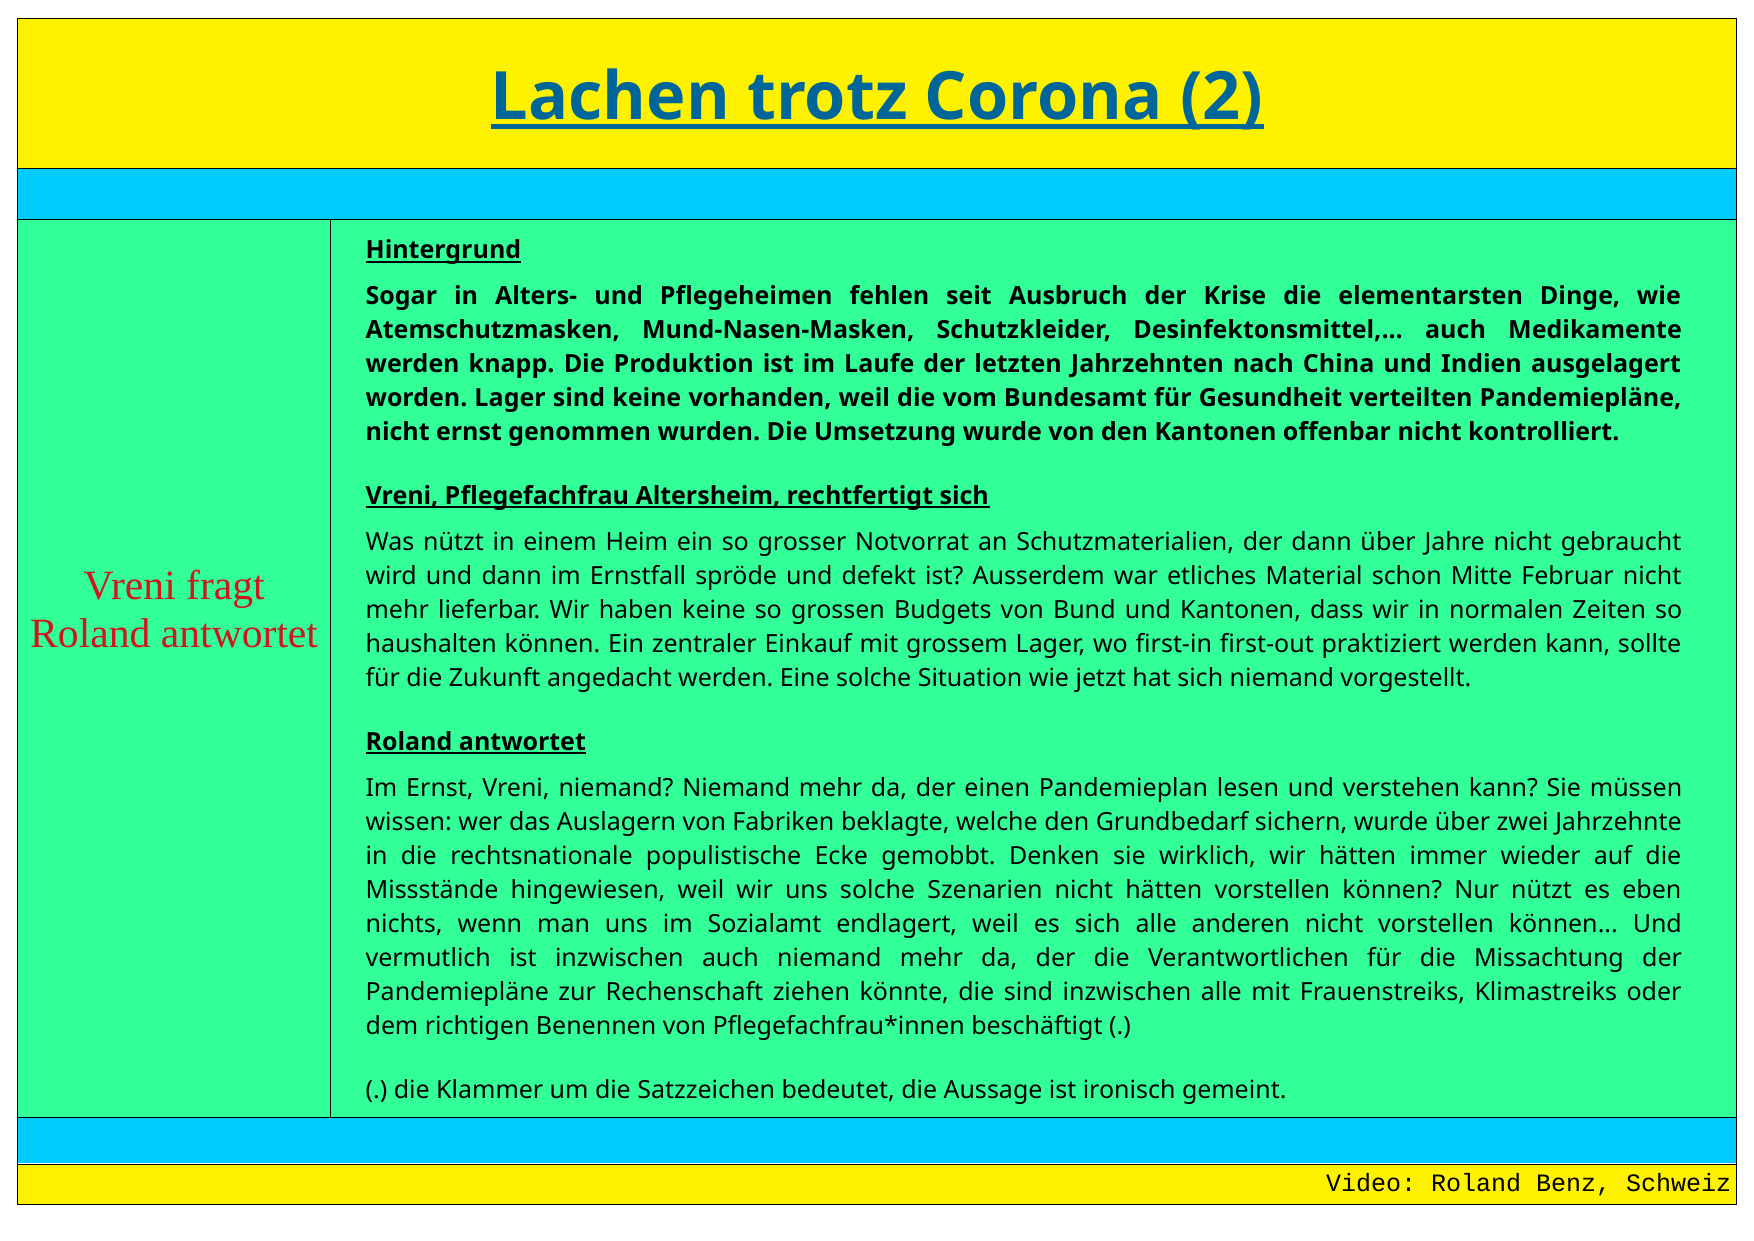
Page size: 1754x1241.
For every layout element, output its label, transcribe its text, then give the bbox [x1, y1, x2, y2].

table_cell Vreni fragt Roland antwortet [18, 220, 330, 1117]
table_header Lachen trotz Corona (2) [18, 19, 1736, 168]
table_cell Video: Roland Benz, Schweiz [18, 1165, 1736, 1204]
table_cell [18, 169, 1736, 219]
table_cell [18, 1118, 1736, 1163]
table_cell Hintergrund Sogar in Alters- und Pflegeheimen fehlen seit Ausbruch der Krise die elementarsten Dinge, wie Atemschutzmasken, Mund-Nasen-Masken, Schutzkleider, Desinfektonsmittel,... auch Medikamente werden knapp. Die Produktion ist im Laufe der letzten Jahrzehnten nach China und Indien ausgelagert worden. Lager sind keine vorhanden, weil die vom Bundesamt für Gesundheit verteilten Pandemiepläne, nicht ernst genommen wurden. Die Umsetzung wurde von den Kantonen offenbar nicht kontrolliert. Vreni, Pflegefachfrau Altersheim, rechtfertigt sich Was nützt in einem Heim ein so grosser Notvorrat an Schutzmaterialien, der dann über Jahre nicht gebraucht wird und dann im Ernstfall spröde und defekt ist? Ausserdem war etliches Material schon Mitte Februar nicht mehr lieferbar. Wir haben keine so grossen Budgets von Bund und Kantonen, dass wir in normalen Zeiten so haushalten können. Ein zentraler Einkauf mit grossem Lager, wo first-in first-out praktiziert werden kann, sollte für die Zukunft angedacht werden. Eine solche Situation wie jetzt hat sich niemand vorgestellt. Roland antwortet Im Ernst, Vreni, niemand? Niemand mehr da, der einen Pandemieplan lesen und verstehen kann? Sie müssen wissen: wer das Auslagern von Fabriken beklagte, welche den Grundbedarf sichern, wurde über zwei Jahrzehnte in die rechtsnationale populistische Ecke gemobbt. Denken sie wirklich, wir hätten immer wieder auf die Missstände hingewiesen, weil wir uns solche Szenarien nicht hätten vorstellen können? Nur nützt es eben nichts, wenn man uns im Sozialamt endlagert, weil es sich alle anderen nicht vorstellen können... Und vermutlich ist inzwischen auch niemand mehr da, der die Verantwortlichen für die Missachtung der Pandemiepläne zur Rechenschaft ziehen könnte, die sind inzwischen alle mit Frauenstreiks, Klimastreiks oder dem richtigen Benennen von Pflegefachfrau*innen beschäftigt (.) (.) die Klammer um die Satzzeichen bedeutet, die Aussage ist ironisch gemeint. [331, 220, 1736, 1117]
